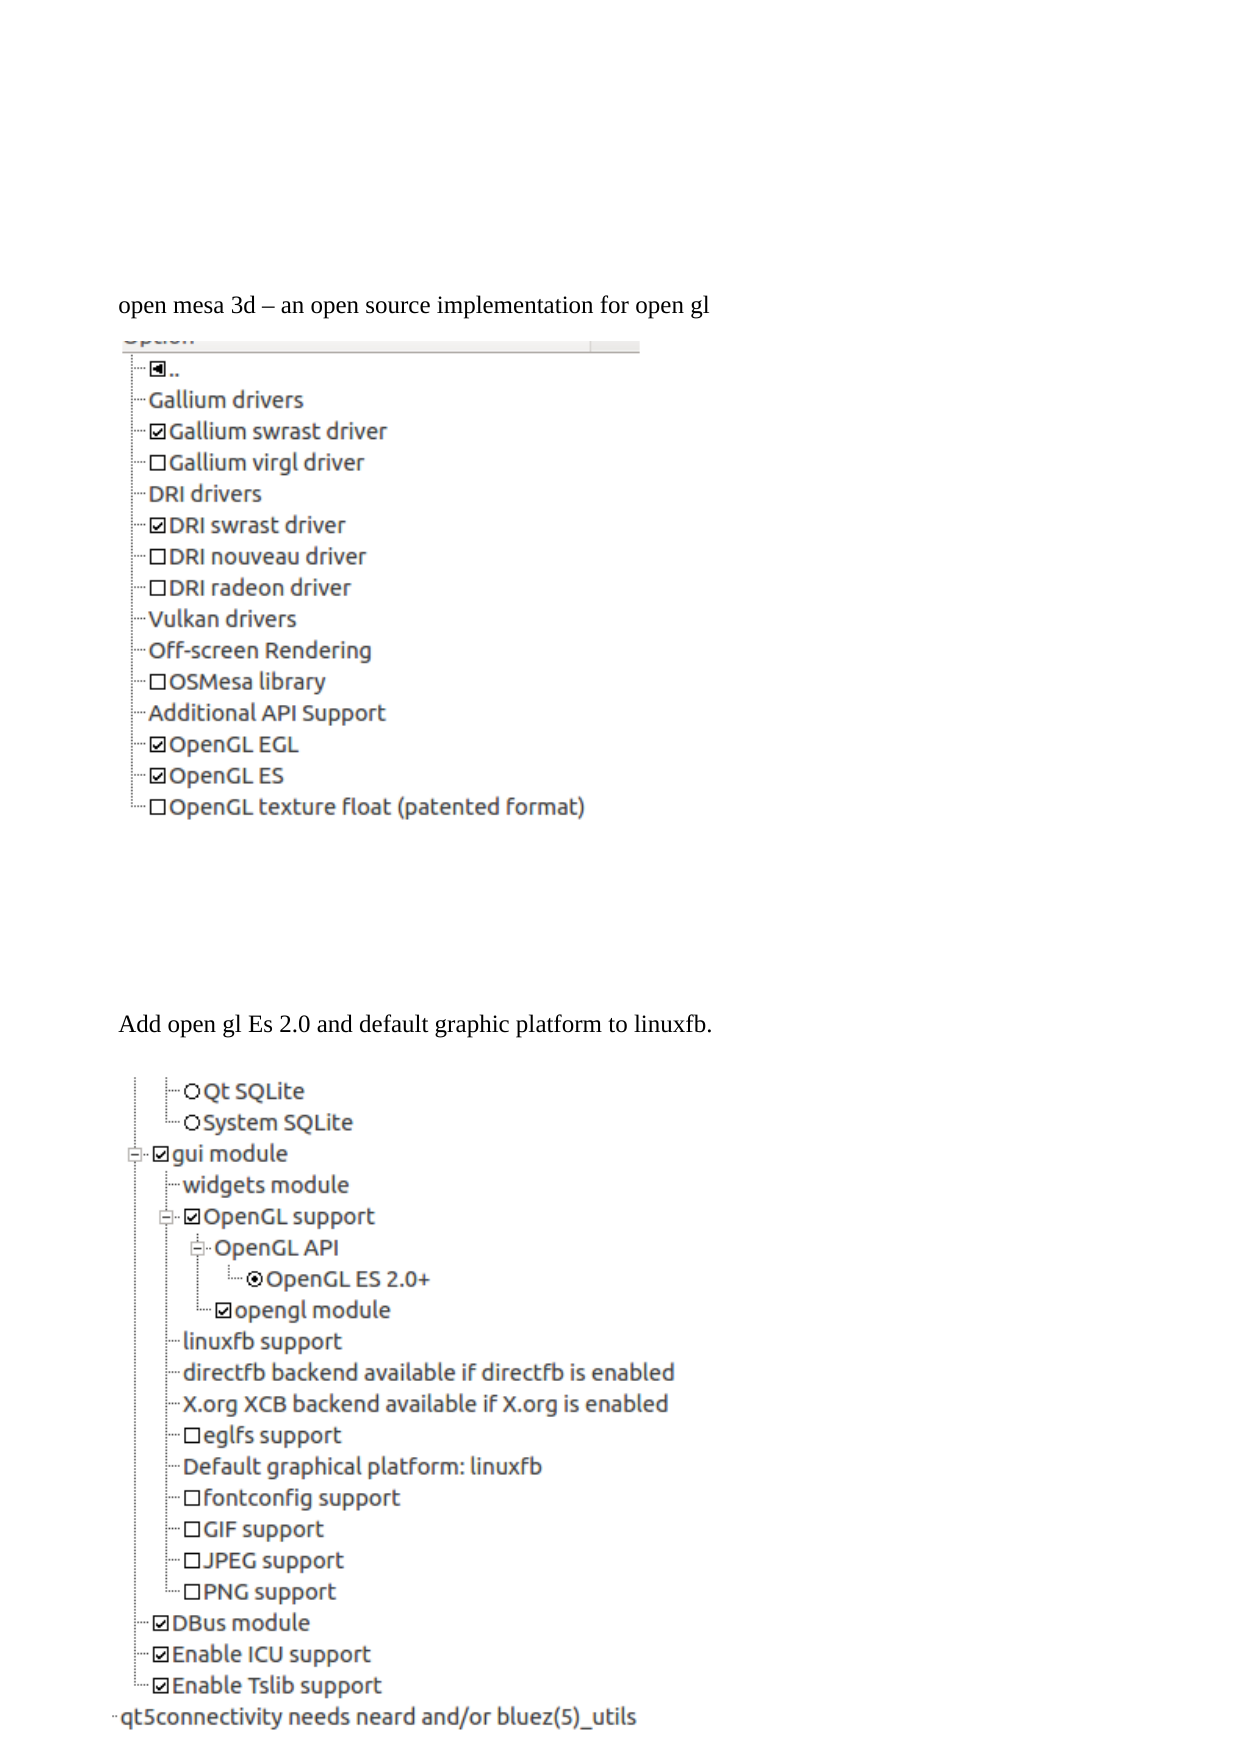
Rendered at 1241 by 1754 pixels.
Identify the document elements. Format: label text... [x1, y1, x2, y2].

text open mesa 3d – an open source implementation for open gl [118, 291, 1122, 319]
picture [122, 341, 640, 837]
picture [111, 1076, 726, 1736]
text Add open gl Es 2.0 and default graphic platform to linuxfb. [118, 1009, 1122, 1038]
